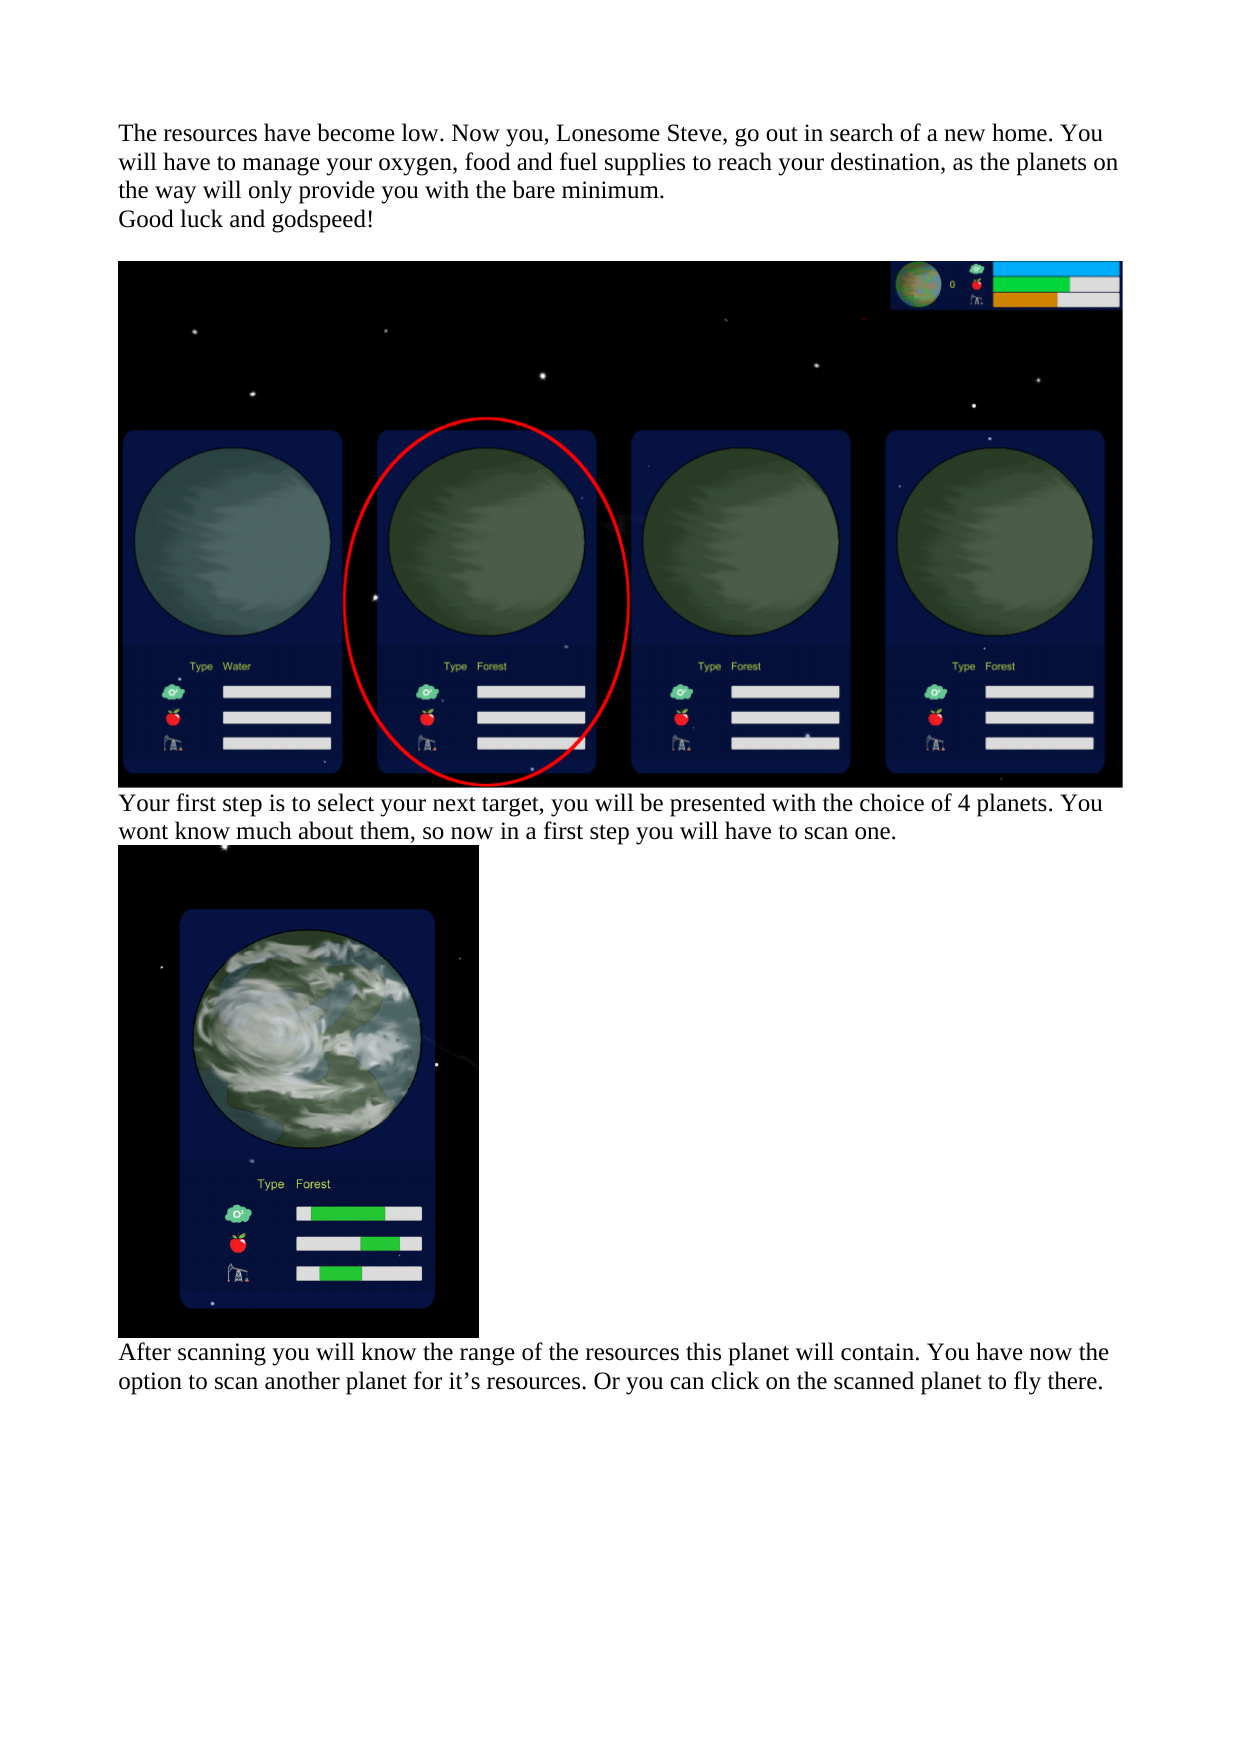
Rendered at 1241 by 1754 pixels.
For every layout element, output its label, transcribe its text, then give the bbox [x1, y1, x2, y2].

text Good luck and godspeed! [118, 204, 1122, 233]
text The resources have become low. Now you, Lonesome Steve, go out in search of a new home. You will have to manage your oxygen, food and fuel supplies to reach your destination, as the planets on the way will only provide you with the bare minimum. [118, 118, 1122, 204]
text After scanning you will know the range of the resources this planet will contain. You have now the option to scan another planet for it’s resources. Or you can click on the scanned planet to fly there. [118, 1337, 1122, 1395]
text Your first step is to select your next target, you will be presented with the choice of 4 planets. You wont know much about them, so now in a first step you will have to scan one. [118, 788, 1122, 845]
